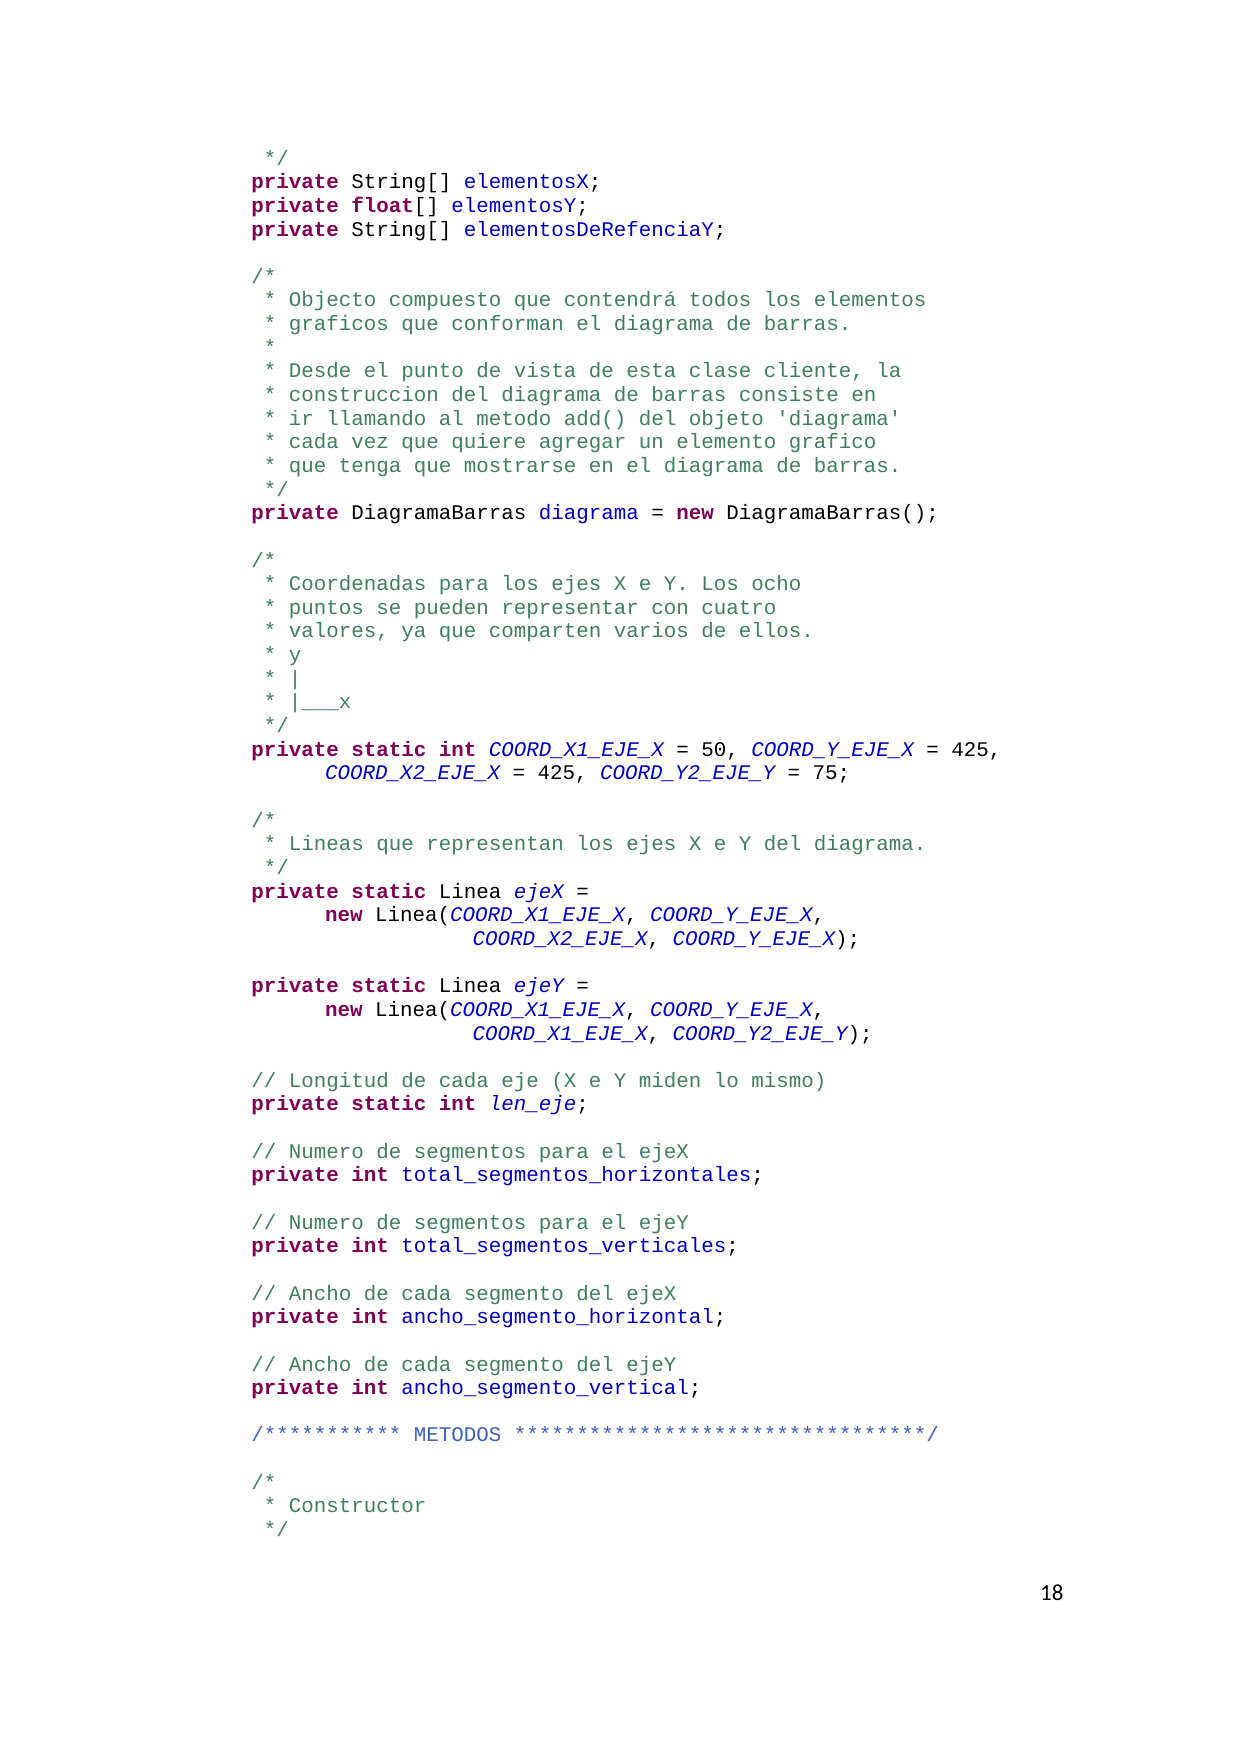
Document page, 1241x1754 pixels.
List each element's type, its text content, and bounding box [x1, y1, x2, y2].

text */ [177, 857, 1063, 881]
text private int total_segmentos_verticales; [177, 1235, 1063, 1259]
text private static Linea ejeY = [177, 975, 1063, 999]
text private static Linea ejeX = [177, 881, 1063, 904]
text * Desde el punto de vista de esta clase cliente, la [177, 360, 1063, 384]
text * construccion del diagrama de barras consiste en [177, 384, 1063, 408]
text // Longitud de cada eje (X e Y miden lo mismo) [177, 1070, 1063, 1093]
text /* [177, 810, 1063, 833]
text private float[] elementosY; [177, 195, 1063, 218]
text * Coordenadas para los ejes X e Y. Los ocho [177, 573, 1063, 597]
text * cada vez que quiere agregar un elemento grafico [177, 431, 1063, 455]
text COORD_X1_EJE_X, COORD_Y2_EJE_Y); [177, 1022, 1063, 1046]
text * que tenga que mostrarse en el diagrama de barras. [177, 455, 1063, 479]
text * Objecto compuesto que contendrá todos los elementos [177, 289, 1063, 313]
text * | [177, 668, 1063, 691]
text * Constructor [177, 1495, 1063, 1519]
text * [177, 337, 1063, 360]
text /* [177, 1472, 1063, 1495]
text private static int len_eje; [177, 1093, 1063, 1117]
text COORD_X2_EJE_X = 425, COORD_Y2_EJE_Y = 75; [177, 762, 1063, 786]
text private static int COORD_X1_EJE_X = 50, COORD_Y_EJE_X = 425, [177, 739, 1063, 762]
text * y [177, 644, 1063, 668]
text */ [177, 1519, 1063, 1543]
text // Numero de segmentos para el ejeY [177, 1212, 1063, 1235]
text */ [177, 479, 1063, 502]
text COORD_X2_EJE_X, COORD_Y_EJE_X); [177, 928, 1063, 952]
text private String[] elementosDeRefenciaY; [177, 218, 1063, 242]
text * valores, ya que comparten varios de ellos. [177, 621, 1063, 644]
text * ir llamando al metodo add() del objeto 'diagrama' [177, 408, 1063, 431]
text new Linea(COORD_X1_EJE_X, COORD_Y_EJE_X, [177, 999, 1063, 1022]
text */ [177, 148, 1063, 171]
text private int ancho_segmento_horizontal; [177, 1306, 1063, 1330]
text /* [177, 549, 1063, 573]
text * Lineas que representan los ejes X e Y del diagrama. [177, 833, 1063, 857]
text // Numero de segmentos para el ejeX [177, 1141, 1063, 1164]
text private int total_segmentos_horizontales; [177, 1164, 1063, 1188]
text // Ancho de cada segmento del ejeX [177, 1283, 1063, 1306]
text * |___x [177, 691, 1063, 715]
text * graficos que conforman el diagrama de barras. [177, 313, 1063, 337]
text */ [177, 715, 1063, 739]
text private DiagramaBarras diagrama = new DiagramaBarras(); [177, 502, 1063, 526]
text /*********** METODOS *********************************/ [177, 1424, 1063, 1448]
text private String[] elementosX; [177, 171, 1063, 195]
text * puntos se pueden representar con cuatro [177, 597, 1063, 621]
text private int ancho_segmento_vertical; [177, 1377, 1063, 1401]
text // Ancho de cada segmento del ejeY [177, 1353, 1063, 1377]
text /* [177, 266, 1063, 289]
text new Linea(COORD_X1_EJE_X, COORD_Y_EJE_X, [177, 904, 1063, 928]
